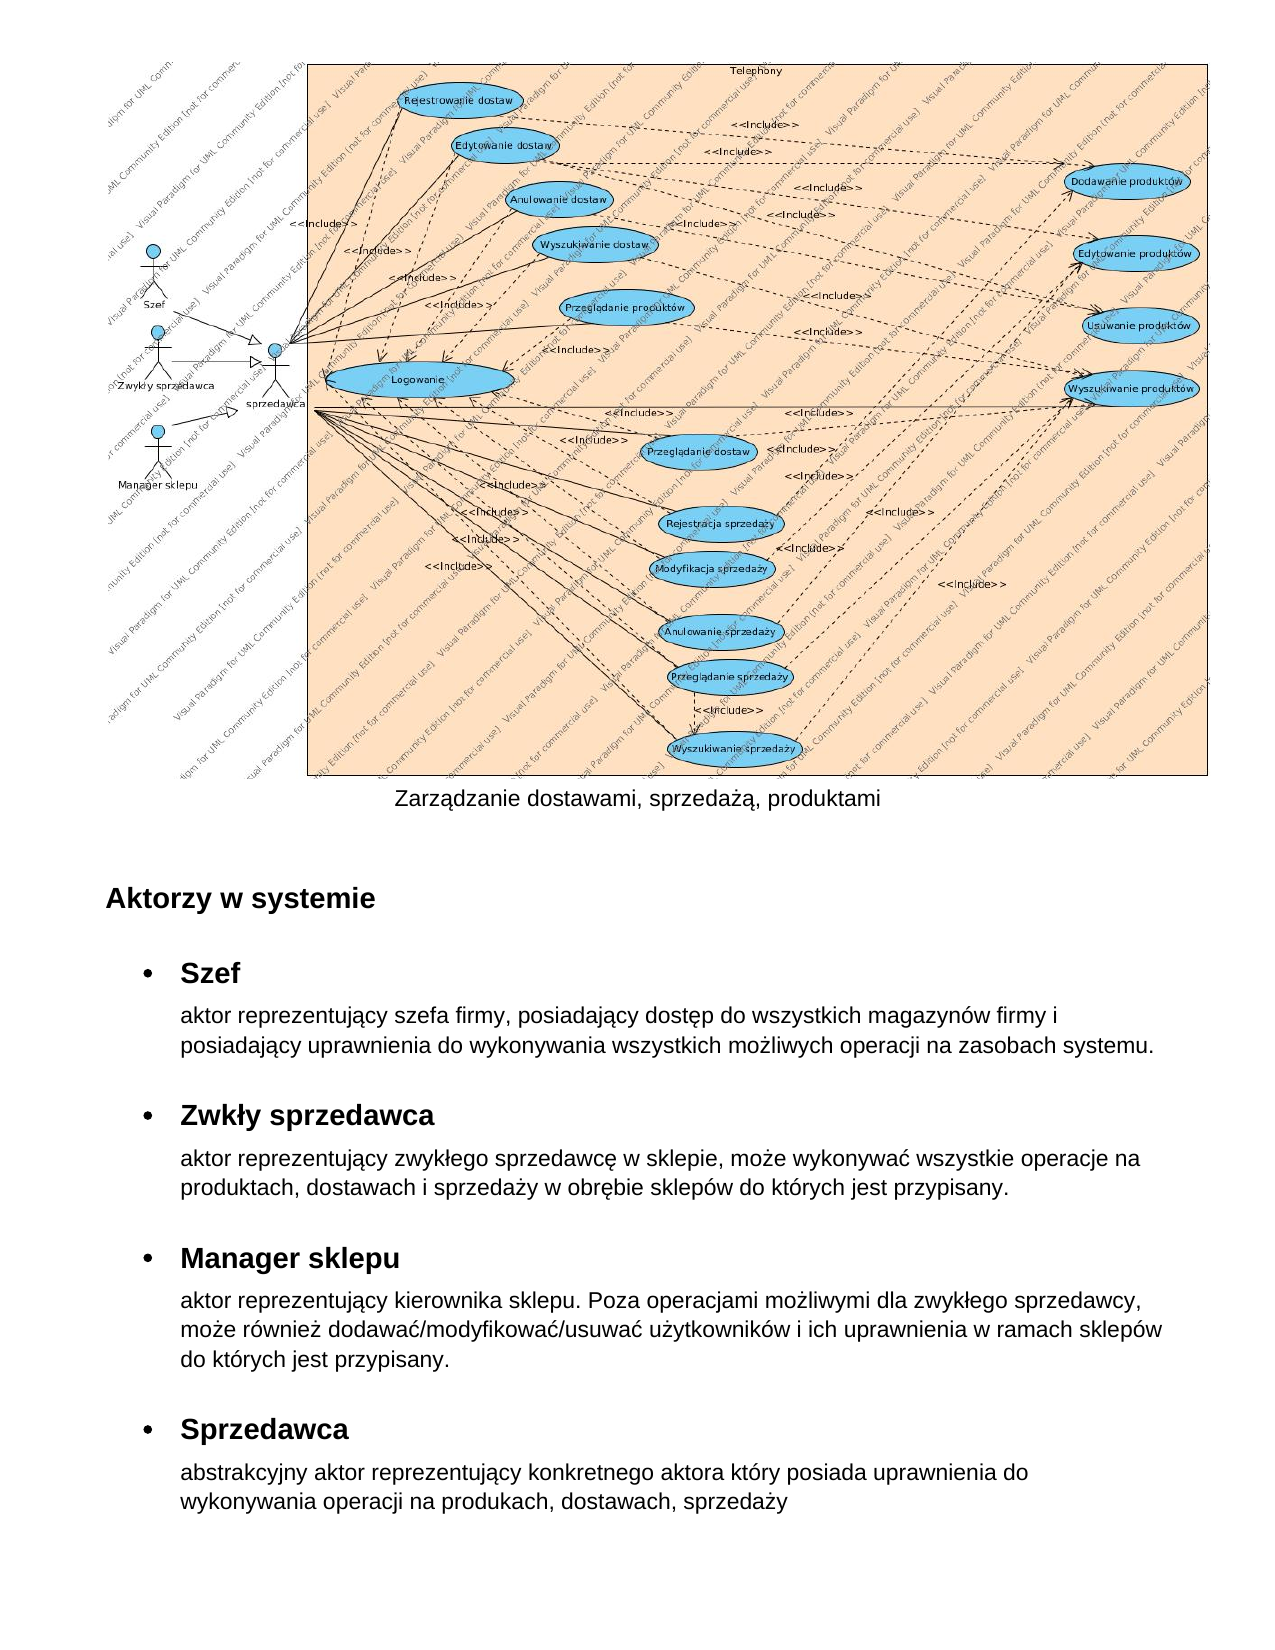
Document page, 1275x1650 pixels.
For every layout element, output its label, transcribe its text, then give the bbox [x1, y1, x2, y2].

text Zarządzanie dostawami, sprzedażą, produktami [105, 786, 1170, 812]
subtitle Aktorzy w systemie [105, 882, 1170, 915]
text aktor reprezentujący kierownika sklepu. Poza operacjami możliwymi dla zwykłego sprzedawcy, może również dodawać/modyfikować/usuwać użytkowników i ich uprawnienia w ramach sklepów do których jest przypisany. [180, 1288, 1170, 1372]
subtitle Szef [143, 957, 1170, 990]
picture [108, 62, 1211, 779]
subtitle Sprzedawca [143, 1413, 1170, 1446]
text aktor reprezentujący zwykłego sprzedawcę w sklepie, może wykonywać wszystkie operacje na produktach, dostawach i sprzedaży w obrębie sklepów do których jest przypisany. [180, 1145, 1170, 1200]
text aktor reprezentujący szefa firmy, posiadający dostęp do wszystkich magazynów firmy i posiadający uprawnienia do wykonywania wszystkich możliwych operacji na zasobach systemu. [180, 1003, 1170, 1058]
subtitle Zwkły sprzedawca [143, 1099, 1170, 1132]
subtitle Manager sklepu [143, 1242, 1170, 1274]
text abstrakcyjny aktor reprezentujący konkretnego aktora który posiada uprawnienia do wykonywania operacji na produkach, dostawach, sprzedaży [180, 1459, 1170, 1514]
